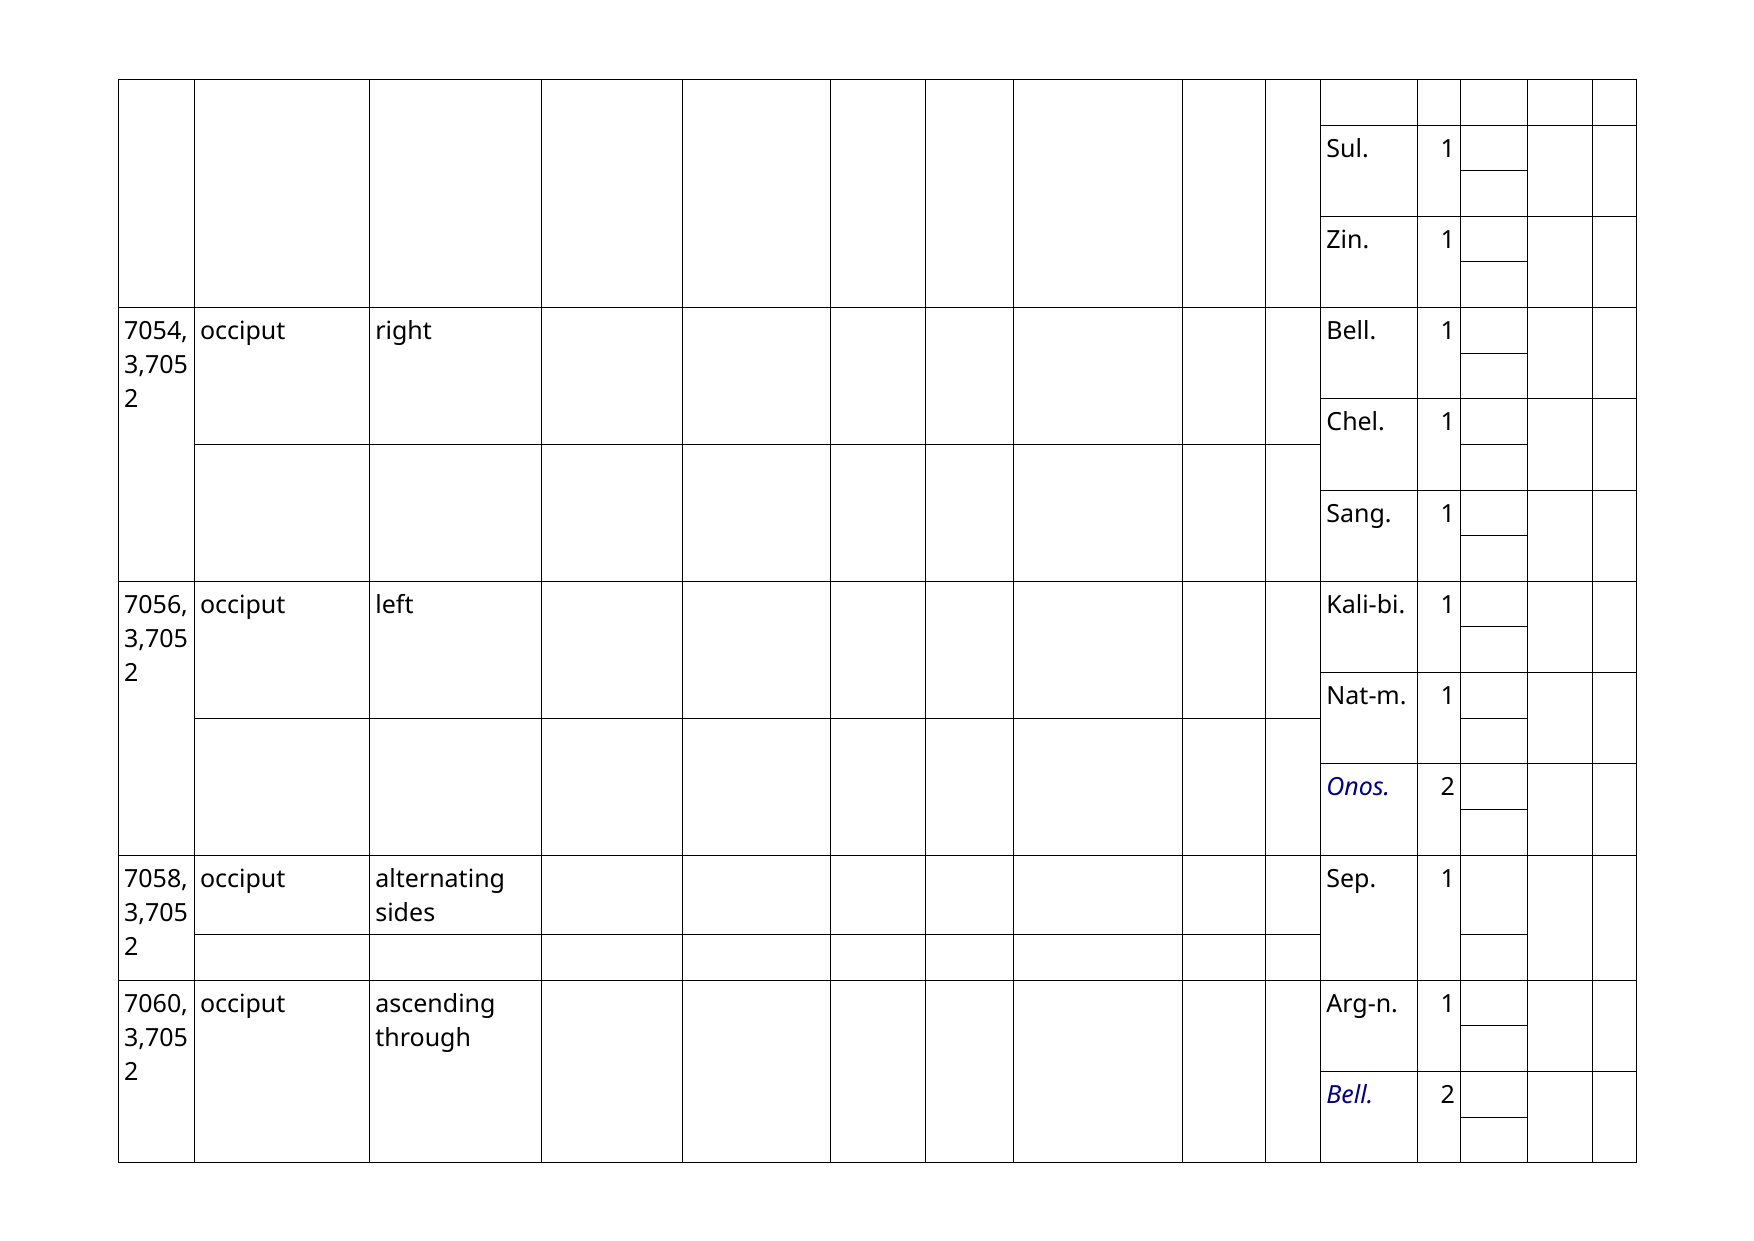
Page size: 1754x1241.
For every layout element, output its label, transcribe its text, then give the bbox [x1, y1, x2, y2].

table_cell [1528, 80, 1592, 124]
table_cell [1528, 981, 1592, 1071]
table_cell [1014, 308, 1182, 444]
table_cell 1 [1418, 217, 1460, 307]
table_cell [926, 582, 1013, 718]
table_cell [926, 981, 1013, 1162]
table_cell [1266, 445, 1320, 581]
table_cell [1183, 445, 1265, 581]
table_cell 7054,3,7052 [119, 308, 194, 581]
table_cell [1266, 308, 1320, 444]
table_cell [1183, 582, 1265, 718]
table_cell [1461, 627, 1527, 672]
table_cell 1 [1418, 856, 1460, 980]
table_cell [1528, 582, 1592, 672]
table_cell Bell. [1321, 1072, 1417, 1162]
table_cell [1183, 80, 1265, 307]
table_cell [1266, 719, 1320, 854]
table_cell [831, 856, 925, 934]
table_cell [1266, 80, 1320, 307]
table_cell [831, 582, 925, 718]
table_cell 2 [1418, 1072, 1460, 1162]
table_cell [683, 445, 830, 581]
table_cell [1014, 856, 1182, 934]
table_cell [926, 856, 1013, 934]
table_cell 1 [1418, 399, 1460, 489]
table_cell [831, 935, 925, 980]
table_cell [1593, 1072, 1636, 1162]
table_cell [926, 935, 1013, 980]
table_cell [542, 445, 682, 581]
table_cell [1461, 262, 1527, 307]
table_cell [1014, 80, 1182, 307]
table_cell Chel. [1321, 399, 1417, 489]
table_cell [1593, 856, 1636, 980]
table_cell [831, 80, 925, 307]
table_cell Sang. [1321, 491, 1417, 581]
table_cell 1 [1418, 673, 1460, 763]
table_cell [1528, 491, 1592, 581]
table_cell [370, 719, 541, 854]
table_cell [1183, 981, 1265, 1162]
table_cell 1 [1418, 126, 1460, 216]
table_cell 7056,3,7052 [119, 582, 194, 854]
table_cell occiput [195, 308, 369, 444]
table_cell [1593, 673, 1636, 763]
table_cell 1 [1418, 308, 1460, 398]
table_cell [1461, 719, 1527, 763]
table_cell [926, 719, 1013, 854]
table_cell [1528, 1072, 1592, 1162]
table_cell [195, 935, 369, 980]
table_cell [683, 308, 830, 444]
table_cell [683, 981, 830, 1162]
table_cell Sul. [1321, 126, 1417, 216]
table_cell [1183, 719, 1265, 854]
table_cell [1528, 764, 1592, 854]
table_cell [1461, 810, 1527, 854]
table_cell Onos. [1321, 764, 1417, 854]
table_cell [683, 856, 830, 934]
table_cell [1593, 981, 1636, 1071]
table_cell [1461, 536, 1527, 581]
table_cell [1461, 1072, 1527, 1117]
table_cell [1461, 1118, 1527, 1162]
table_cell Kali-bi. [1321, 582, 1417, 672]
table_cell [370, 445, 541, 581]
table_cell 1 [1418, 582, 1460, 672]
table_cell 1 [1418, 981, 1460, 1071]
table_cell [370, 935, 541, 980]
table_cell [1461, 399, 1527, 444]
table_cell [1183, 935, 1265, 980]
table_cell [683, 935, 830, 980]
table_cell [1528, 856, 1592, 980]
table_cell [926, 445, 1013, 581]
table_cell [1014, 981, 1182, 1162]
table_cell [370, 80, 541, 307]
table_cell occiput [195, 981, 369, 1162]
table_cell [1461, 354, 1527, 398]
table_cell 7058,3,7052 [119, 856, 194, 980]
table_cell [1266, 935, 1320, 980]
table_cell [1461, 935, 1527, 980]
table_cell [1528, 217, 1592, 307]
table_cell [1183, 856, 1265, 934]
table_cell [1461, 217, 1527, 261]
table_cell [1014, 445, 1182, 581]
table_cell [1321, 80, 1417, 124]
table_cell [1461, 582, 1527, 626]
table_cell [1461, 491, 1527, 535]
table_cell [1528, 308, 1592, 398]
table_cell [1461, 445, 1527, 489]
table_cell [119, 80, 194, 307]
table_cell [1593, 126, 1636, 216]
table_cell [1461, 764, 1527, 809]
table_cell [1461, 171, 1527, 216]
table_cell [1266, 981, 1320, 1162]
table_cell [1593, 217, 1636, 307]
table_cell [1014, 719, 1182, 854]
table_cell [1593, 80, 1636, 124]
table_cell [1461, 308, 1527, 353]
table_cell [542, 80, 682, 307]
table_cell alternating sides [370, 856, 541, 934]
table_cell [831, 981, 925, 1162]
table_cell [542, 308, 682, 444]
table_cell [542, 981, 682, 1162]
table_cell [542, 856, 682, 934]
table_cell [1461, 80, 1527, 124]
table_cell [1528, 673, 1592, 763]
table_cell right [370, 308, 541, 444]
table_cell [1593, 491, 1636, 581]
table_cell [542, 719, 682, 854]
table_cell [926, 308, 1013, 444]
table_cell [1593, 764, 1636, 854]
table_cell [1593, 582, 1636, 672]
table_cell [926, 80, 1013, 307]
table_cell occiput [195, 856, 369, 934]
table_cell Arg-n. [1321, 981, 1417, 1071]
table_cell ascending through [370, 981, 541, 1162]
table_cell [1266, 856, 1320, 934]
table_cell [1593, 399, 1636, 489]
table_cell [542, 582, 682, 718]
table_cell left [370, 582, 541, 718]
table_cell [1528, 399, 1592, 489]
table_cell [1418, 80, 1460, 124]
table_cell [831, 308, 925, 444]
table_cell 7060,3,7052 [119, 981, 194, 1162]
table_cell [1528, 126, 1592, 216]
table_cell 1 [1418, 491, 1460, 581]
table_cell [1461, 126, 1527, 170]
table_cell Zin. [1321, 217, 1417, 307]
table_cell [195, 80, 369, 307]
table_cell [1461, 1026, 1527, 1071]
table_cell [1461, 673, 1527, 718]
table_cell Sep. [1321, 856, 1417, 980]
table_cell [542, 935, 682, 980]
table_cell [683, 582, 830, 718]
table_cell [683, 80, 830, 307]
table_cell [1461, 981, 1527, 1025]
table_cell [683, 719, 830, 854]
table_cell [1266, 582, 1320, 718]
table_cell [1593, 308, 1636, 398]
table_cell [831, 445, 925, 581]
table_cell 2 [1418, 764, 1460, 854]
table_cell [1183, 308, 1265, 444]
table_cell [195, 719, 369, 854]
table_cell [1014, 582, 1182, 718]
table_cell [1014, 935, 1182, 980]
table_cell Nat-m. [1321, 673, 1417, 763]
table_cell occiput [195, 582, 369, 718]
table_cell Bell. [1321, 308, 1417, 398]
table_cell [831, 719, 925, 854]
table_cell [195, 445, 369, 581]
table_cell [1461, 856, 1527, 934]
